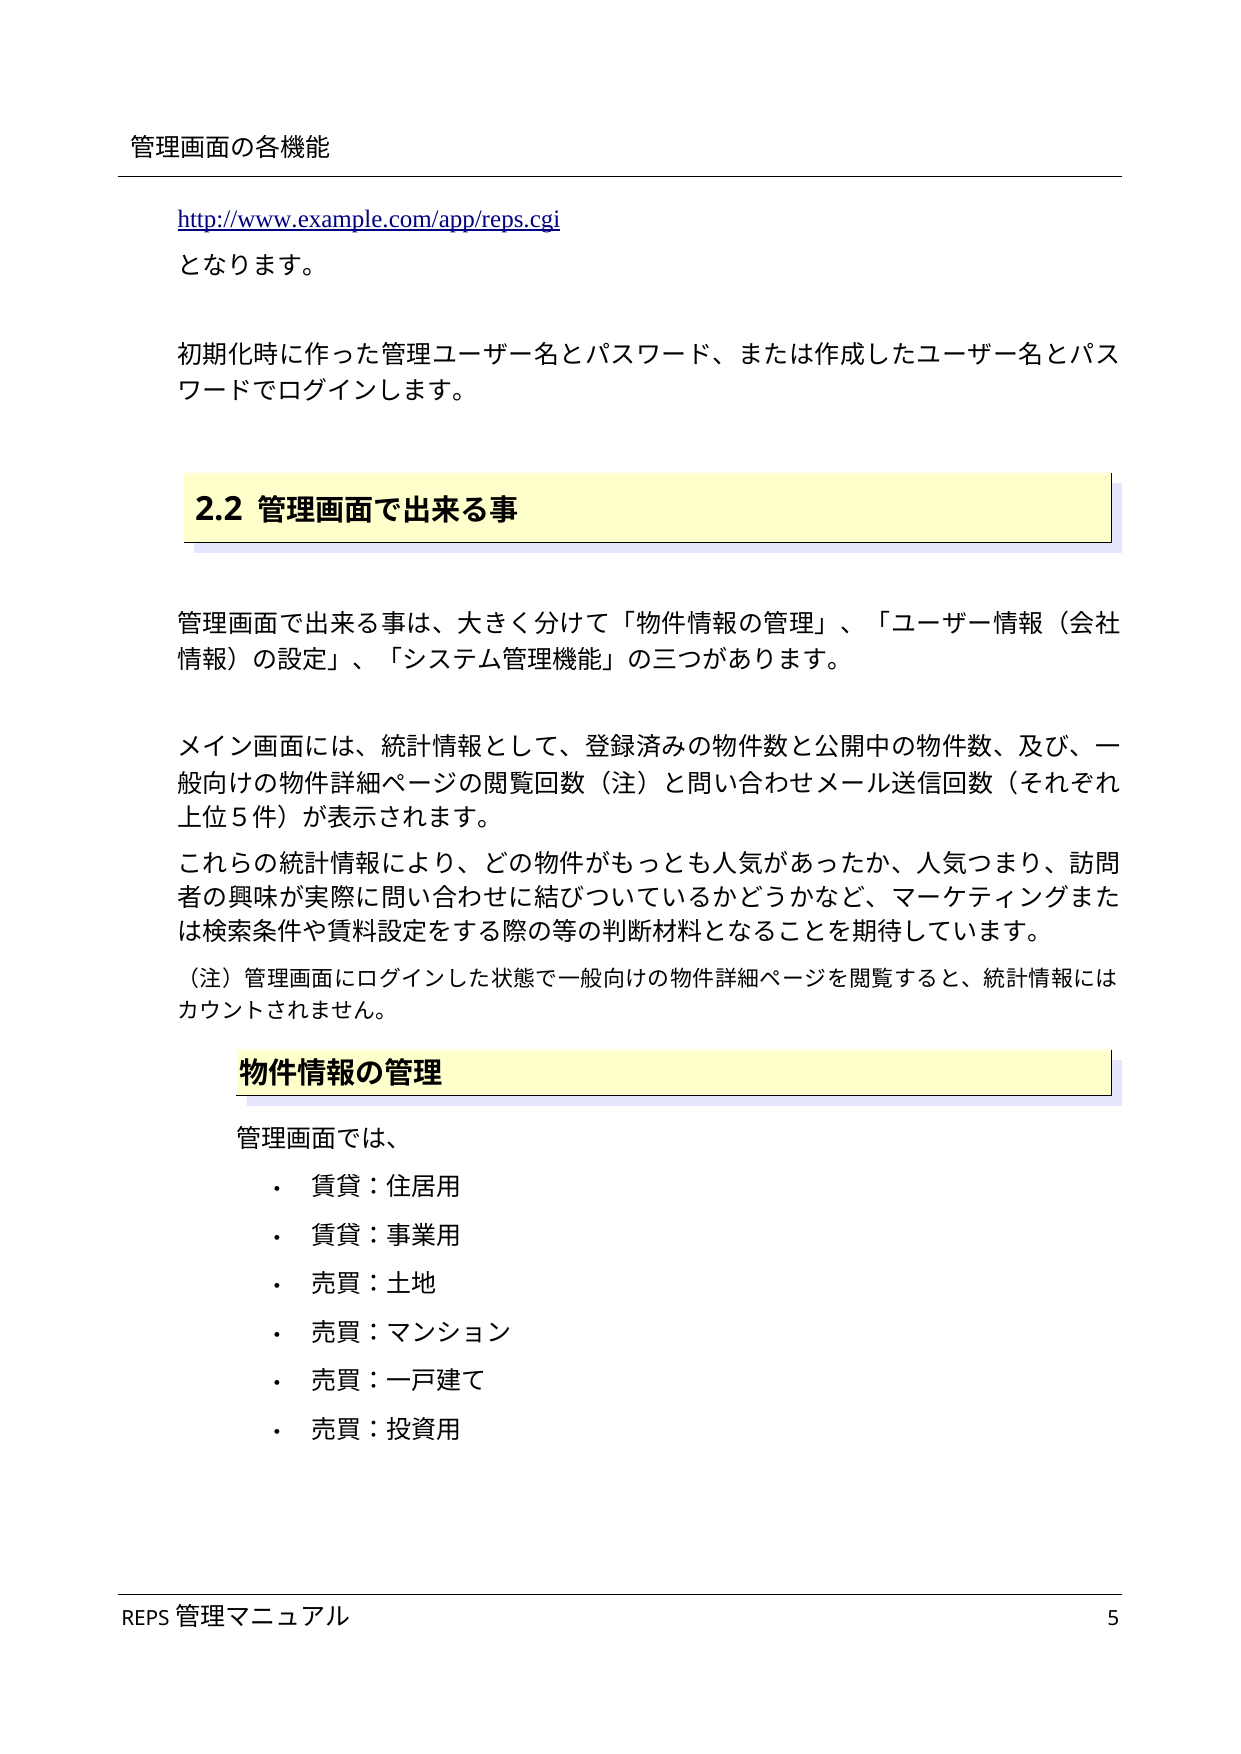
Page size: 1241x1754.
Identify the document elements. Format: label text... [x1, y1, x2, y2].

list 賃貸：住居用 [274, 1167, 1122, 1203]
text http://www.example.com/app/reps.cgi [177, 205, 1122, 233]
list 売買：一戸建て [274, 1361, 1122, 1397]
text 管理画面で出来る事は、大きく分けて「物件情報の管理」、「ユーザー情報（会社情報）の設定」、「システム管理機能」の三つがあります。 [177, 606, 1122, 676]
text （注）管理画面にログインした状態で一般向けの物件詳細ページを閲覧すると、統計情報にはカウントされません。 [177, 961, 1122, 1024]
text 管理画面では、 [236, 1118, 1122, 1154]
text メイン画面には、統計情報として、登録済みの物件数と公開中の物件数、及び、一般向けの物件詳細ページの閲覧回数（注）と問い合わせメール送信回数（それぞれ上位５件）が表示されます。 [177, 729, 1122, 834]
text 初期化時に作った管理ユーザー名とパスワード、または作成したユーザー名とパスワードでログインします。 [177, 335, 1122, 407]
text となります。 [177, 246, 1122, 282]
list 売買：土地 [274, 1264, 1122, 1300]
subtitle 管理画面で出来る事 [184, 474, 1111, 542]
list 賃貸：事業用 [274, 1215, 1122, 1251]
list 売買：マンション [274, 1312, 1122, 1348]
subtitle 物件情報の管理 [237, 1051, 1111, 1095]
text これらの統計情報により、どの物件がもっとも人気があったか、人気つまり、訪問者の興味が実際に問い合わせに結びついているかどうかなど、マーケティングまたは検索条件や賃料設定をする際の等の判断材料となることを期待しています。 [177, 846, 1122, 948]
list 売買：投資用 [274, 1409, 1122, 1445]
